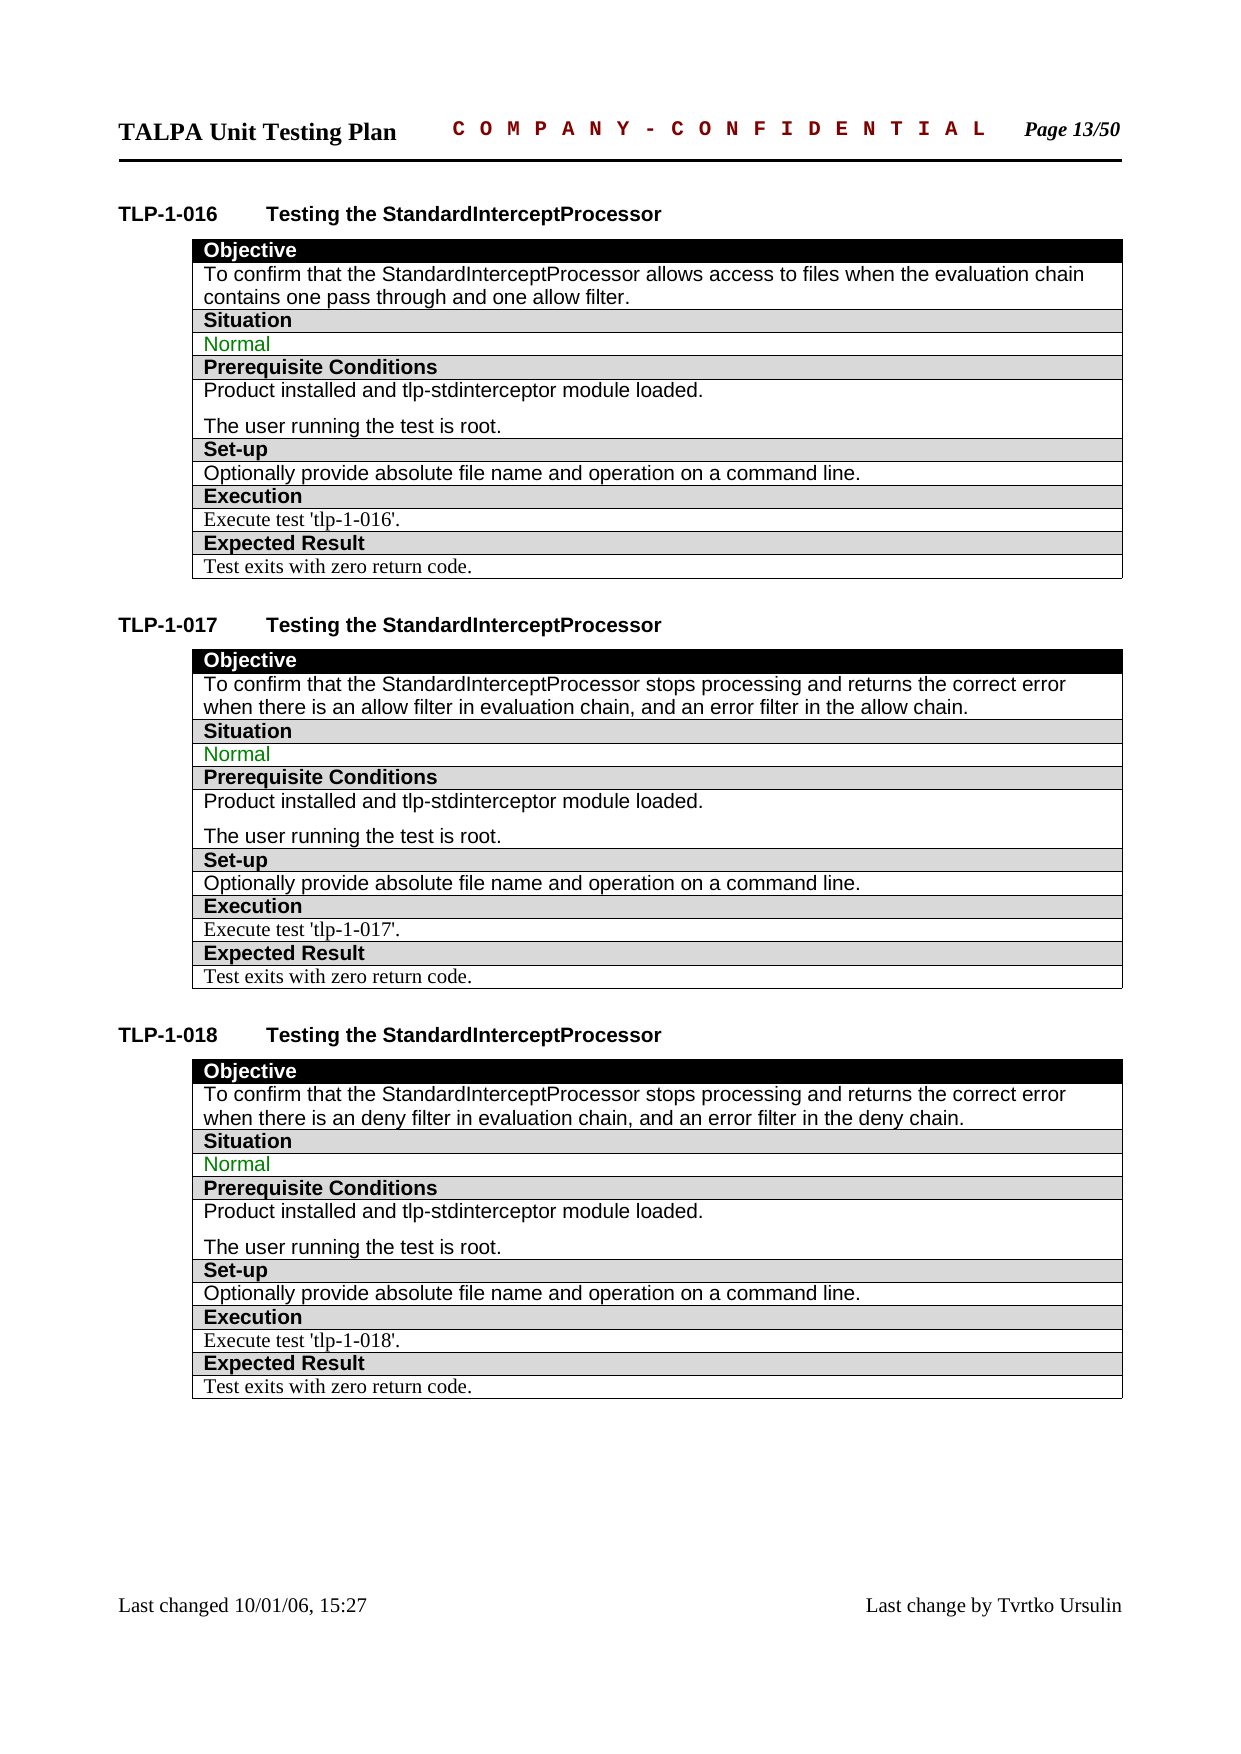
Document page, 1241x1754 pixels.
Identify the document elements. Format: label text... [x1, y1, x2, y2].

table_cell Prerequisite Conditions [193, 1177, 1122, 1199]
table_cell Execute test 'tlp-1-018'. [193, 1330, 1122, 1352]
table_cell Expected Result [193, 532, 1122, 554]
text TLP-1-017 Testing the StandardInterceptProcessor [118, 613, 1122, 637]
table_cell Expected Result [193, 942, 1122, 965]
table_cell Product installed and tlp-stdinterceptor module loaded. The user running the test is root. [193, 790, 1122, 848]
table_cell Execution [193, 486, 1122, 508]
table_cell Optionally provide absolute file name and operation on a command line. [193, 1283, 1122, 1305]
table_cell Execute test 'tlp-1-017'. [193, 919, 1122, 941]
table_cell Normal [193, 1154, 1122, 1176]
table_header Objective [193, 1060, 1122, 1083]
table_cell To confirm that the StandardInterceptProcessor stops processing and returns the correct error when there is an allow filter in evaluation chain, and an error filter in the allow chain. [193, 674, 1122, 719]
table_cell Normal [193, 333, 1122, 355]
table_cell Execute test 'tlp-1-016'. [193, 509, 1122, 531]
table_cell Normal [193, 744, 1122, 766]
table_cell Situation [193, 1130, 1122, 1153]
text TLP-1-018 Testing the StandardInterceptProcessor [118, 1024, 1122, 1047]
table_cell To confirm that the StandardInterceptProcessor allows access to files when the evaluation chain contains one pass through and one allow filter. [193, 263, 1122, 309]
table_cell Prerequisite Conditions [193, 767, 1122, 789]
table_cell Execution [193, 896, 1122, 918]
table_cell Situation [193, 310, 1122, 332]
table_cell Expected Result [193, 1353, 1122, 1375]
table_cell Prerequisite Conditions [193, 356, 1122, 379]
table_cell Execution [193, 1306, 1122, 1329]
table_cell Set-up [193, 439, 1122, 461]
table_cell Set-up [193, 1260, 1122, 1282]
table_cell Optionally provide absolute file name and operation on a command line. [193, 872, 1122, 895]
table_cell Product installed and tlp-stdinterceptor module loaded. The user running the test is root. [193, 380, 1122, 438]
table_cell Situation [193, 720, 1122, 743]
table_header Objective [193, 240, 1122, 262]
text TLP-1-016 Testing the StandardInterceptProcessor [118, 203, 1122, 226]
table_cell Product installed and tlp-stdinterceptor module loaded. The user running the test is root. [193, 1200, 1122, 1259]
table_cell Test exits with zero return code. [193, 1376, 1122, 1398]
table_cell Optionally provide absolute file name and operation on a command line. [193, 462, 1122, 485]
table_cell To confirm that the StandardInterceptProcessor stops processing and returns the correct error when there is an deny filter in evaluation chain, and an error filter in the deny chain. [193, 1084, 1122, 1129]
table_cell Test exits with zero return code. [193, 555, 1122, 578]
table_cell Set-up [193, 849, 1122, 871]
table_cell Test exits with zero return code. [193, 966, 1122, 988]
table_header Objective [193, 650, 1122, 673]
